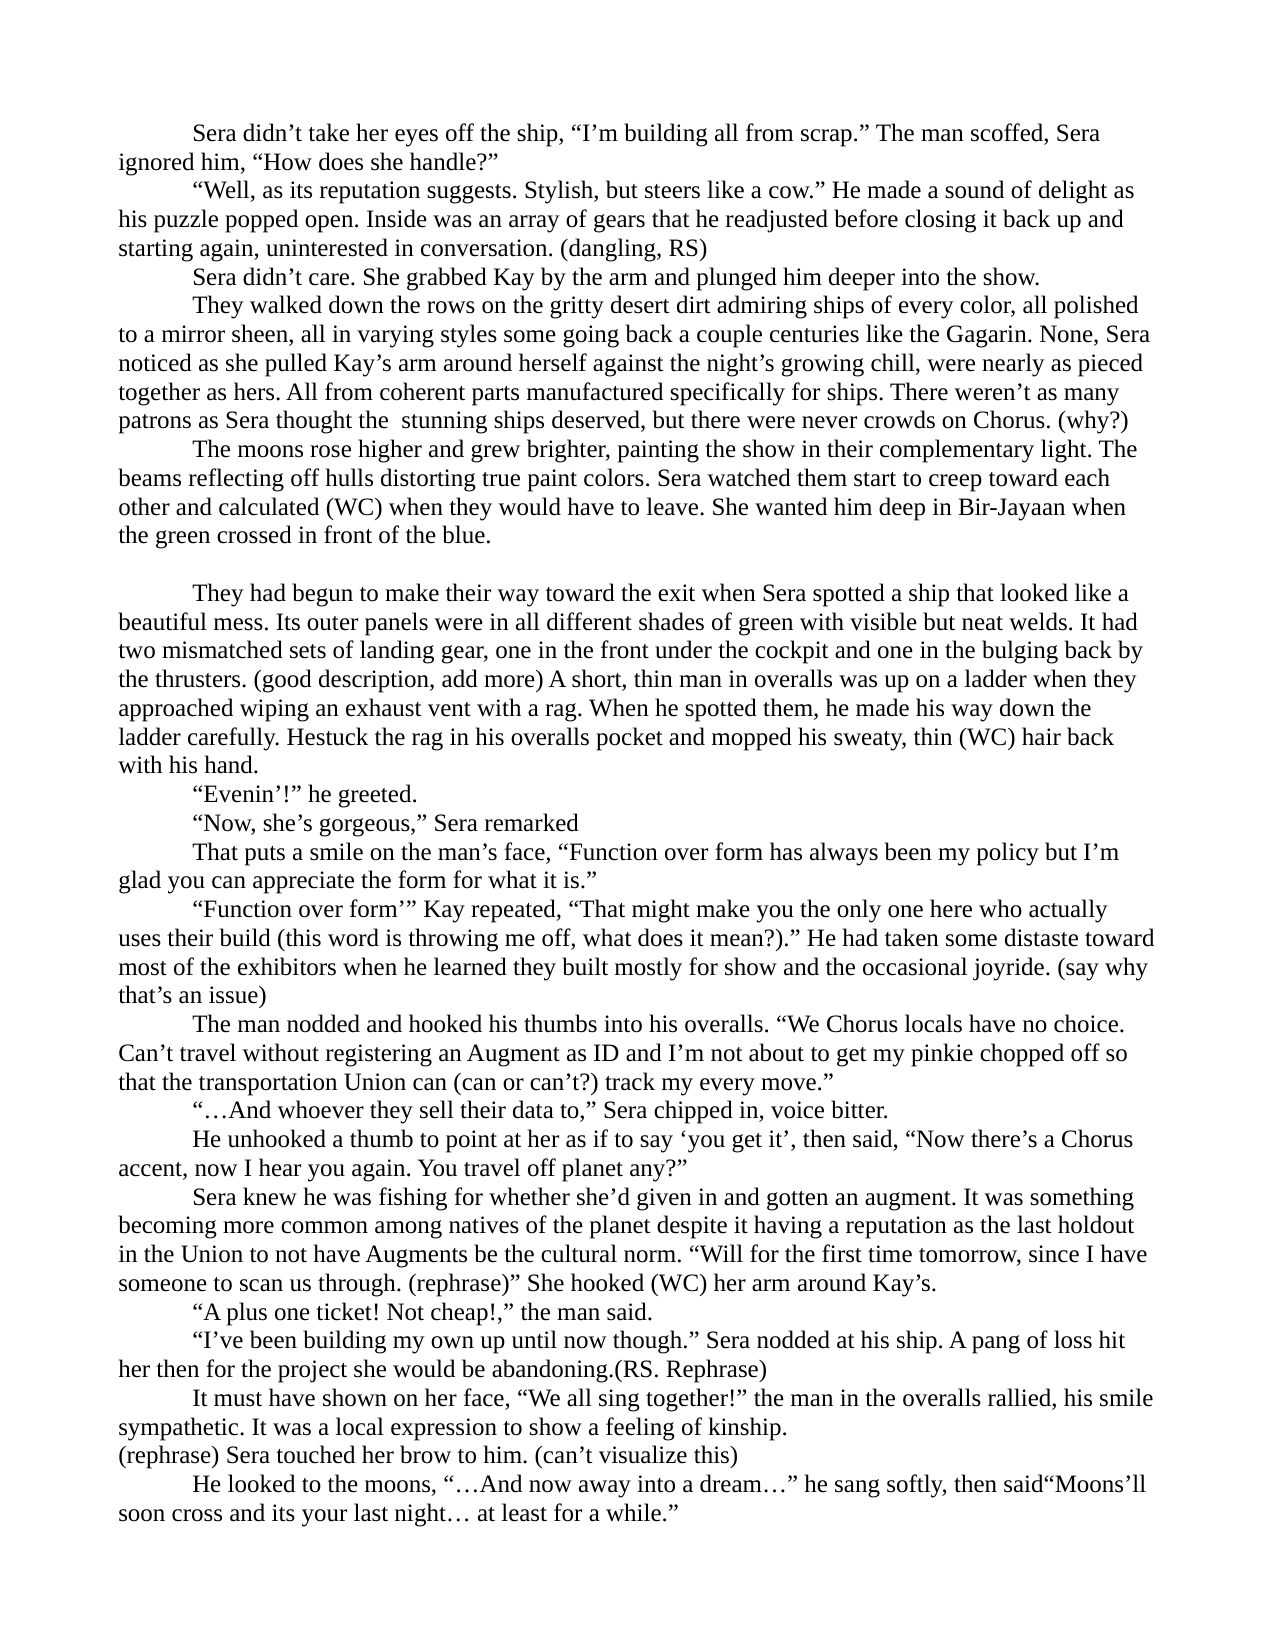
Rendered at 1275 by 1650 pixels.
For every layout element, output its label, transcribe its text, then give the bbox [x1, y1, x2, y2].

text Sera didn’t care. She grabbed Kay by the arm and plunged him deeper into the show. [118, 262, 1157, 291]
text He unhooked a thumb to point at her as if to say ‘you get it’, then said, “Now there’s a Chorus accent, now I hear you again. You travel off planet any?” [118, 1124, 1157, 1182]
text Sera knew he was fishing for whether she’d given in and gotten an augment. It was something becoming more common among natives of the planet despite it having a reputation as the last holdout in the Union to not have Augments be the cultural norm. “Will for the first time tomorrow, since I have someone to scan us through. (rephrase)” She hooked (WC) her arm around Kay’s. [118, 1182, 1157, 1297]
text “…And whoever they sell their data to,” Sera chipped in, voice bitter. [118, 1096, 1157, 1124]
text “Now, she’s gorgeous,” Sera remarked [118, 808, 1157, 837]
text “Well, as its reputation suggests. Stylish, but steers like a cow.” He made a sound of delight as his puzzle popped open. Inside was an array of gears that he readjusted before closing it back up and starting again, uninterested in conversation. (dangling, RS) [118, 176, 1157, 262]
text The moons rose higher and grew brighter, painting the show in their complementary light. The beams reflecting off hulls distorting true paint colors. Sera watched them start to creep toward each other and calculated (WC) when they would have to leave. She wanted him deep in Bir-Jayaan when the green crossed in front of the blue. [118, 434, 1157, 549]
text “Function over form’” Kay repeated, “That might make you the only one here who actually uses their build (this word is throwing me off, what does it mean?).” He had taken some distaste toward most of the exhibitors when he learned they built mostly for show and the occasional joyride. (say why that’s an issue) [118, 894, 1157, 1009]
text “I’ve been building my own up until now though.” Sera nodded at his ship. A pang of loss hit her then for the project she would be abandoning.(RS. Rephrase) [118, 1326, 1157, 1383]
text They walked down the rows on the gritty desert dirt admiring ships of every color, all polished to a mirror sheen, all in varying styles some going back a couple centuries like the Gagarin. None, Sera noticed as she pulled Kay’s arm around herself against the night’s growing chill, were nearly as pieced together as hers. All from coherent parts manufactured specifically for ships. There weren’t as many patrons as Sera thought the stunning ships deserved, but there were never crowds on Chorus. (why?) [118, 291, 1157, 434]
text (rephrase) Sera touched her brow to him. (can’t visualize this) [118, 1441, 1157, 1469]
text He looked to the moons, “…And now away into a dream…” he sang softly, then said“Moons’ll soon cross and its your last night… at least for a while.” [118, 1469, 1157, 1527]
text Sera didn’t take her eyes off the ship, “I’m building all from scrap.” The man scoffed, Sera ignored him, “How does she handle?” [118, 118, 1157, 176]
text It must have shown on her face, “We all sing together!” the man in the overalls rallied, his smile sympathetic. It was a local expression to show a feeling of kinship. [118, 1383, 1157, 1441]
text That puts a smile on the man’s face, “Function over form has always been my policy but I’m glad you can appreciate the form for what it is.” [118, 837, 1157, 894]
text “Evenin’!” he greeted. [118, 779, 1157, 808]
text The man nodded and hooked his thumbs into his overalls. “We Chorus locals have no choice. Can’t travel without registering an Augment as ID and I’m not about to get my pinkie chopped off so that the transportation Union can (can or can’t?) track my every move.” [118, 1009, 1157, 1096]
text They had begun to make their way toward the exit when Sera spotted a ship that looked like a beautiful mess. Its outer panels were in all different shades of green with visible but neat welds. It had two mismatched sets of landing gear, one in the front under the cockpit and one in the bulging back by the thrusters. (good description, add more) A short, thin man in overalls was up on a ladder when they approached wiping an exhaust vent with a rag. When he spotted them, he made his way down the ladder carefully. Hestuck the rag in his overalls pocket and mopped his sweaty, thin (WC) hair back with his hand. [118, 578, 1157, 779]
text “A plus one ticket! Not cheap!,” the man said. [118, 1297, 1157, 1326]
